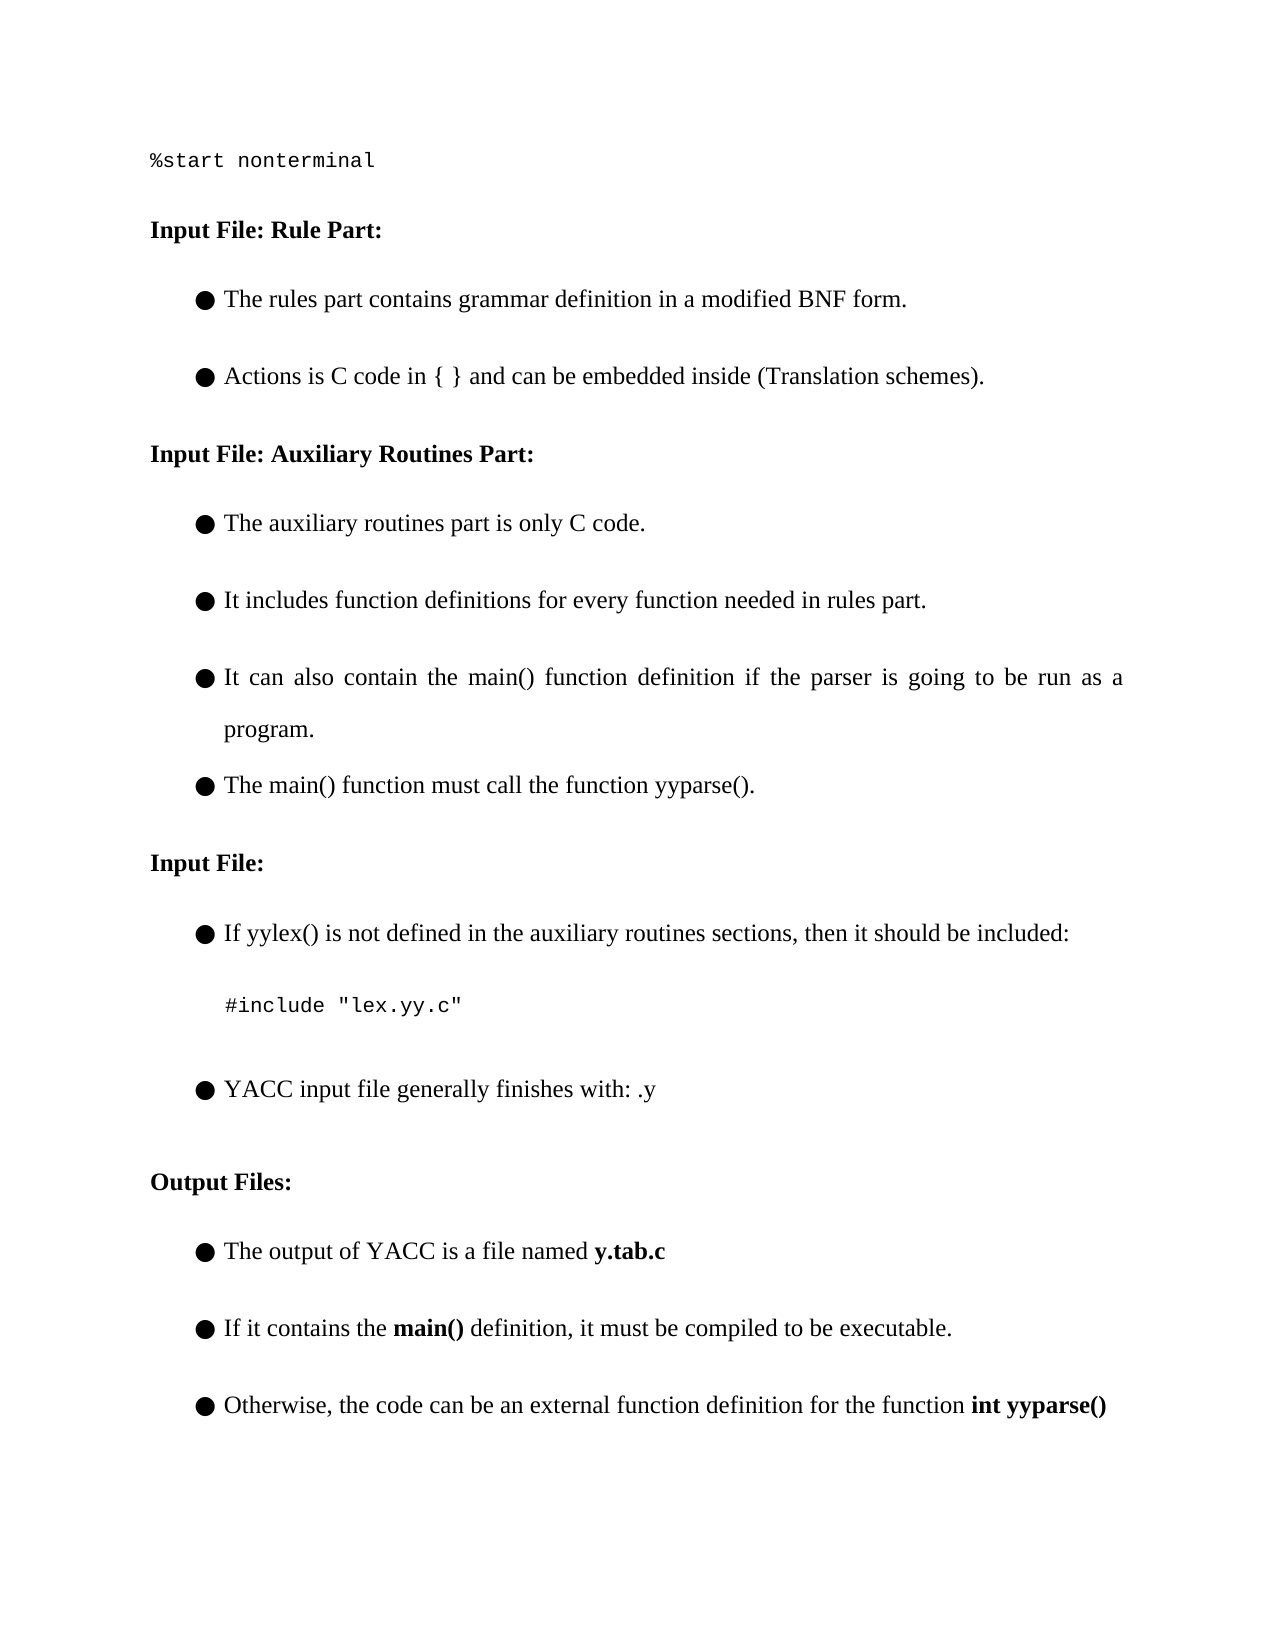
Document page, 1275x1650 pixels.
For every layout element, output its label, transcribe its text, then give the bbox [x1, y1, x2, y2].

text #include "lex.yy.c" [150, 996, 1125, 1019]
list The auxiliary routines part is only C code. [194, 494, 1125, 546]
list YACC input file generally finishes with: .y [194, 1060, 1125, 1112]
list If yylex() is not defined in the auxiliary routines sections, then it should be included: [194, 904, 1125, 955]
text %start nonterminal [150, 150, 1125, 174]
text Input File: [150, 848, 1125, 877]
text Input File: Rule Part: [150, 215, 1125, 244]
list It includes function definitions for every function needed in rules part. [194, 571, 1125, 623]
list It can also contain the main() function definition if the parser is going to be run as a program. [194, 648, 1125, 743]
list Actions is C code in { } and can be embedded inside (Translation schemes). [194, 347, 1125, 399]
list The main() function must call the function yyparse(). [194, 757, 1125, 808]
text Input File: Auxiliary Routines Part: [150, 439, 1125, 468]
list The rules part contains grammar definition in a modified BNF form. [194, 271, 1125, 322]
list Otherwise, the code can be an external function definition for the function int yyparse() [194, 1376, 1125, 1427]
list If it contains the main() definition, it must be compiled to be executable. [194, 1299, 1125, 1351]
list The output of YACC is a file named y.tab.c [194, 1222, 1125, 1274]
text Output Files: [150, 1167, 1125, 1196]
